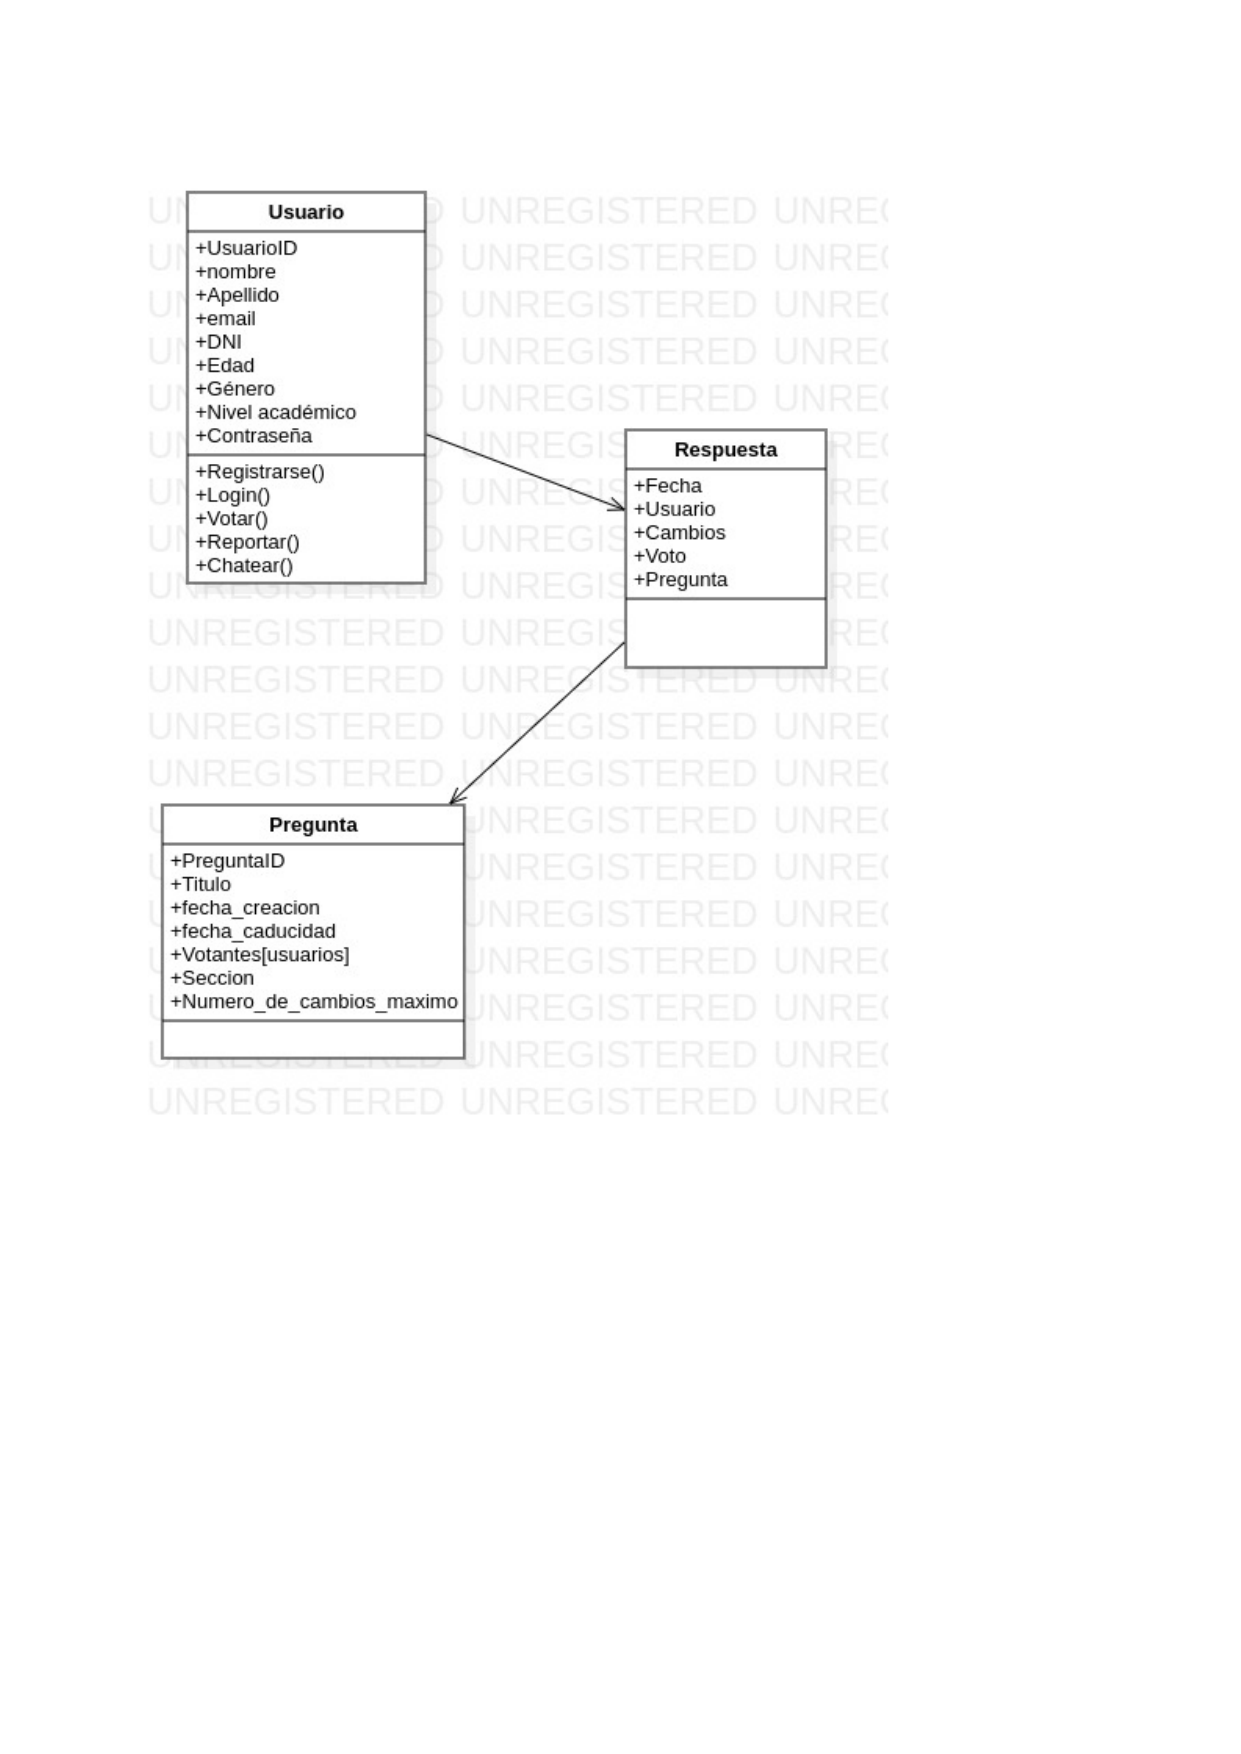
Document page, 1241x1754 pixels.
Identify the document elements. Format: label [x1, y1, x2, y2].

picture [147, 177, 889, 1121]
